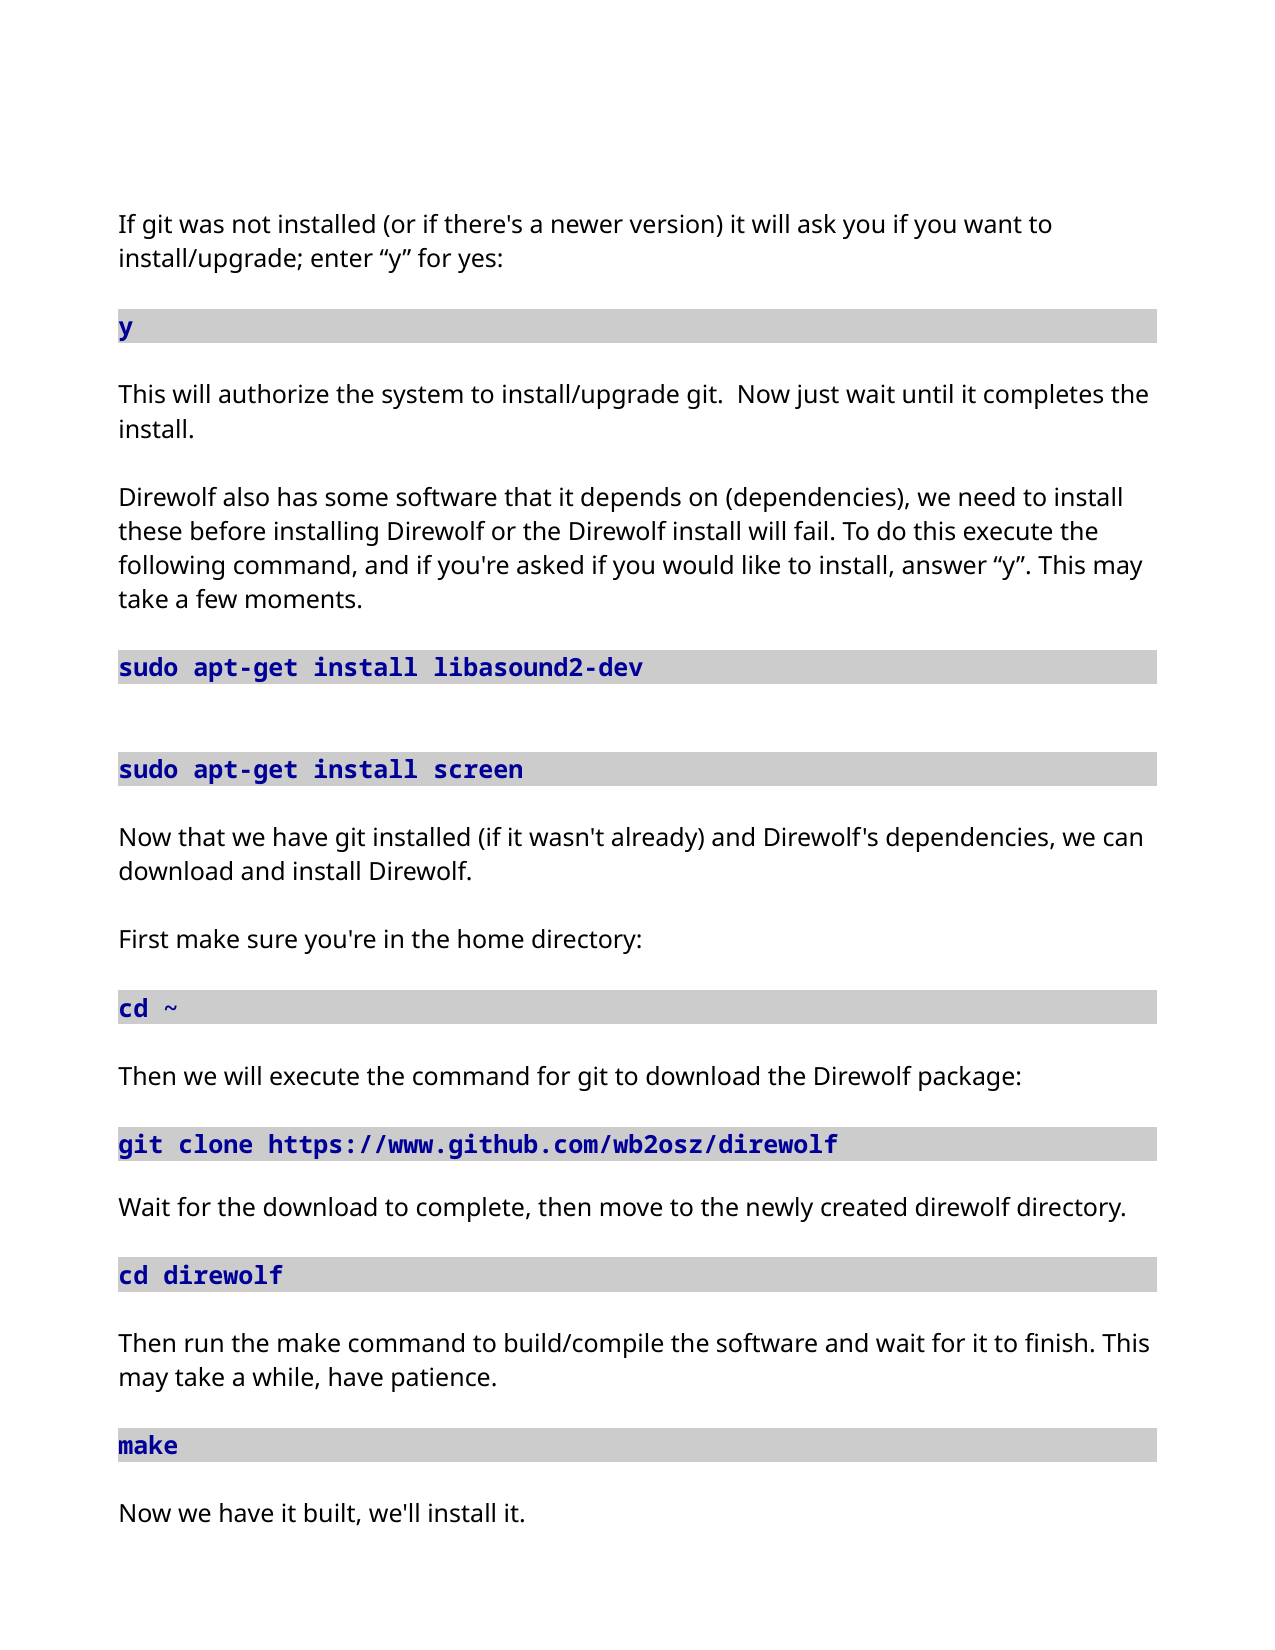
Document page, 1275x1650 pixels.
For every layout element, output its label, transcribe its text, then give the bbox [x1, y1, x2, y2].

text cd ~ [118, 990, 1157, 1024]
text Wait for the download to complete, then move to the newly created direwolf directory. [118, 1189, 1157, 1223]
text Direwolf also has some software that it depends on (dependencies), we need to install these before installing Direwolf or the Direwolf install will fail. To do this execute the following command, and if you're asked if you would like to install, answer “y”. This may take a few moments. [118, 479, 1157, 616]
text Now we have it built, we'll install it. [118, 1496, 1157, 1530]
text This will authorize the system to install/upgrade git. Now just wait until it completes the install. [118, 377, 1157, 445]
text sudo apt-get install libasound2-dev [118, 650, 1157, 684]
text Then run the make command to build/compile the software and wait for it to finish. This may take a while, have patience. [118, 1326, 1157, 1394]
text sudo apt-get install screen [118, 752, 1157, 786]
text If git was not installed (or if there's a newer version) it will ask you if you want to install/upgrade; enter “y” for yes: [118, 207, 1157, 275]
text Now that we have git installed (if it wasn't already) and Direwolf's dependencies, we can download and install Direwolf. [118, 820, 1157, 888]
text cd direwolf [118, 1257, 1157, 1292]
text make [118, 1428, 1157, 1462]
text Then we will execute the command for git to download the Direwolf package: [118, 1058, 1157, 1092]
text y [118, 309, 1157, 343]
text First make sure you're in the home directory: [118, 922, 1157, 956]
text git clone https://www.github.com/wb2osz/direwolf [118, 1127, 1157, 1161]
